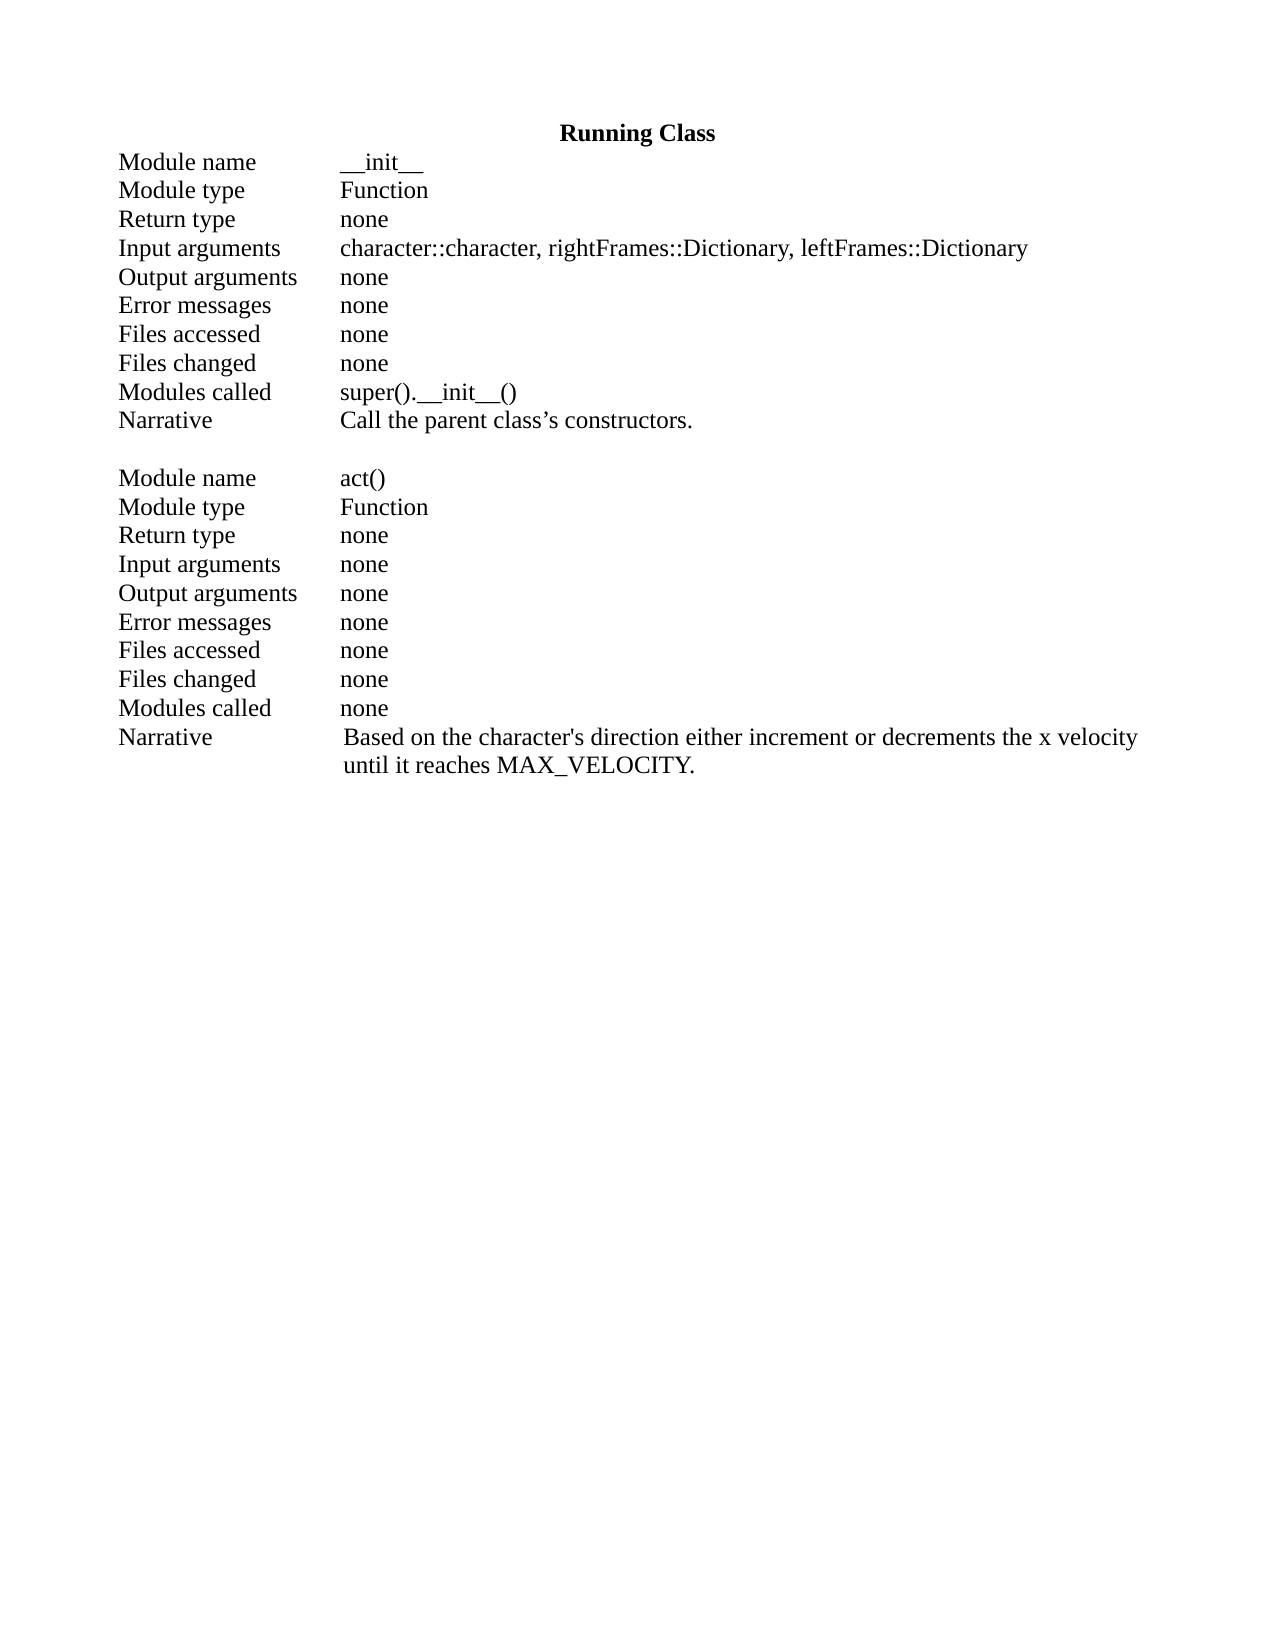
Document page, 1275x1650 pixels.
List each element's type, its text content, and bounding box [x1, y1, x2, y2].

text Module name act() [118, 463, 1157, 492]
text Module type Function [118, 176, 1157, 204]
text Files changed none [118, 348, 1157, 377]
text Return type none [118, 521, 1157, 549]
text Output arguments none [118, 262, 1157, 291]
text Files changed none [118, 664, 1157, 693]
text Module name __init__ [118, 147, 1157, 176]
text Input arguments character::character, rightFrames::Dictionary, leftFrames::Dictionary [118, 233, 1157, 262]
text Module type Function [118, 492, 1157, 521]
text Error messages none [118, 291, 1157, 319]
text Narrative Based on the character's direction either increment or decrements the x velocity until it reaches MAX_VELOCITY. [118, 722, 1157, 779]
text Error messages none [118, 607, 1157, 636]
text Files accessed none [118, 636, 1157, 664]
text Return type none [118, 204, 1157, 233]
text Narrative Call the parent class’s constructors. [118, 406, 1157, 434]
text Input arguments none [118, 549, 1157, 578]
text Files accessed none [118, 319, 1157, 348]
text Output arguments none [118, 578, 1157, 607]
text Modules called super().__init__() [118, 377, 1157, 406]
text Running Class [118, 118, 1157, 147]
text Modules called none [118, 693, 1157, 722]
